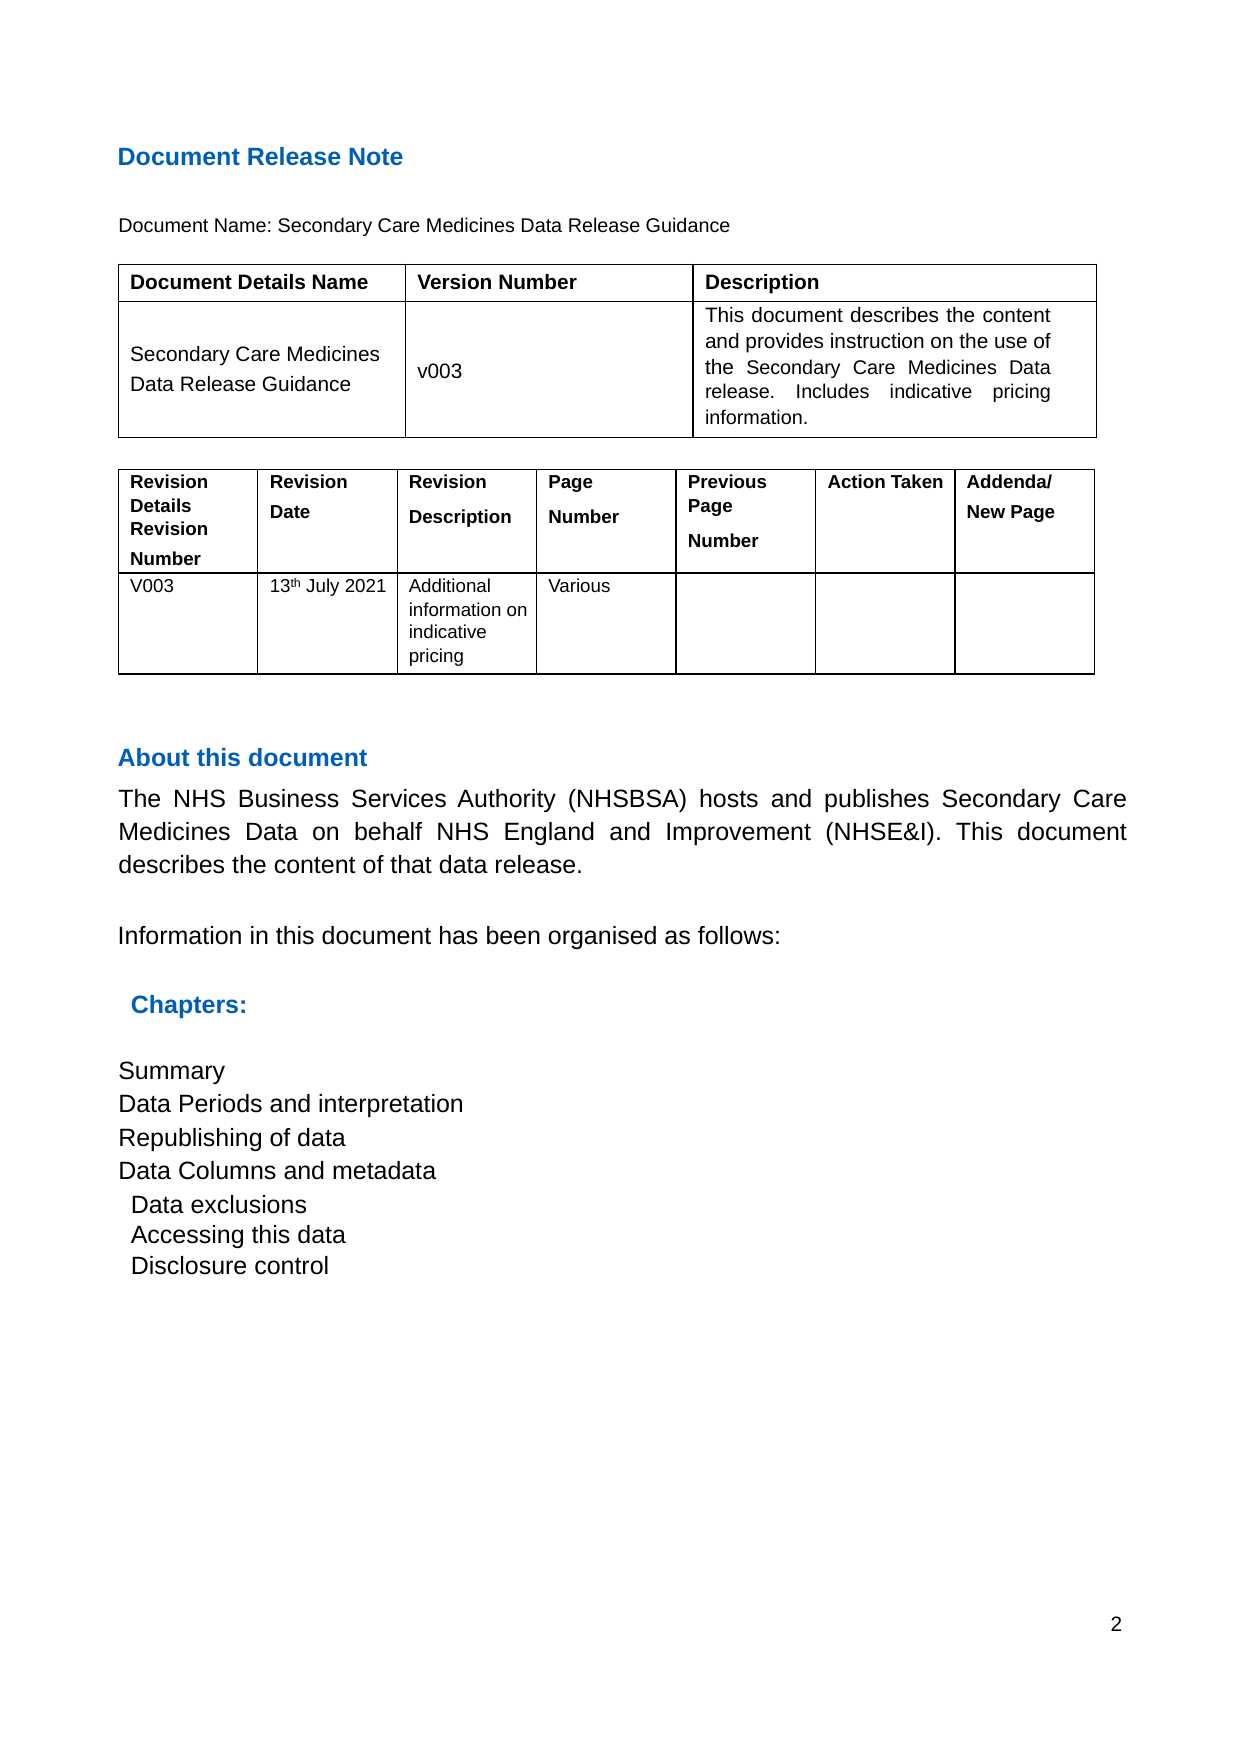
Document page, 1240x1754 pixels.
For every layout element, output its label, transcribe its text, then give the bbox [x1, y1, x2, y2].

table_header Version Number [406, 265, 692, 301]
table_cell 13th July 2021 [258, 574, 397, 673]
table_header Revision Date [258, 470, 397, 572]
text Document Release Note [117, 142, 1129, 171]
table_cell [677, 574, 815, 673]
text Data exclusions [131, 1189, 1124, 1218]
table_cell Secondary Care Medicines Data Release Guidance [119, 302, 405, 437]
table_header Action Taken [816, 470, 954, 572]
text Data Periods and interpretation [118, 1089, 1129, 1118]
text Disclosure control [131, 1251, 1124, 1279]
text Data Columns and metadata [118, 1156, 1129, 1185]
table_cell This document describes the content and provides instruction on the use of the Secondary Care Medicines Data release. Includes indicative pricing information. [694, 302, 1096, 437]
table_cell Various [537, 574, 675, 673]
text Document Name: Secondary Care Medicines Data Release Guidance [118, 213, 1129, 236]
table_cell [956, 574, 1094, 673]
table_header Revision Description [398, 470, 536, 572]
table_header Addenda/ New Page [956, 470, 1094, 572]
text Chapters: [131, 990, 1129, 1018]
table_header Page Number [537, 470, 675, 572]
text The NHS Business Services Authority (NHSBSA) hosts and publishes Secondary Care Medicines Data on behalf NHS England and Improvement (NHSE&I). This document describes the content of that data release. [118, 784, 1129, 879]
table_header Description [694, 265, 1096, 301]
table_cell Additional information on indicative pricing [398, 574, 536, 673]
table_header Document Details Name [119, 265, 405, 301]
table_cell [816, 574, 954, 673]
text Summary [118, 1056, 1129, 1084]
text Accessing this data [131, 1220, 1124, 1249]
text Information in this document has been organised as follows: [117, 921, 1124, 949]
table_cell V003 [119, 574, 257, 673]
table_cell v003 [406, 302, 692, 437]
text About this document [117, 743, 1129, 772]
table_header Previous Page Number [677, 470, 815, 572]
text Republishing of data [118, 1123, 1129, 1151]
table_header Revision Details Revision Number [119, 470, 257, 572]
